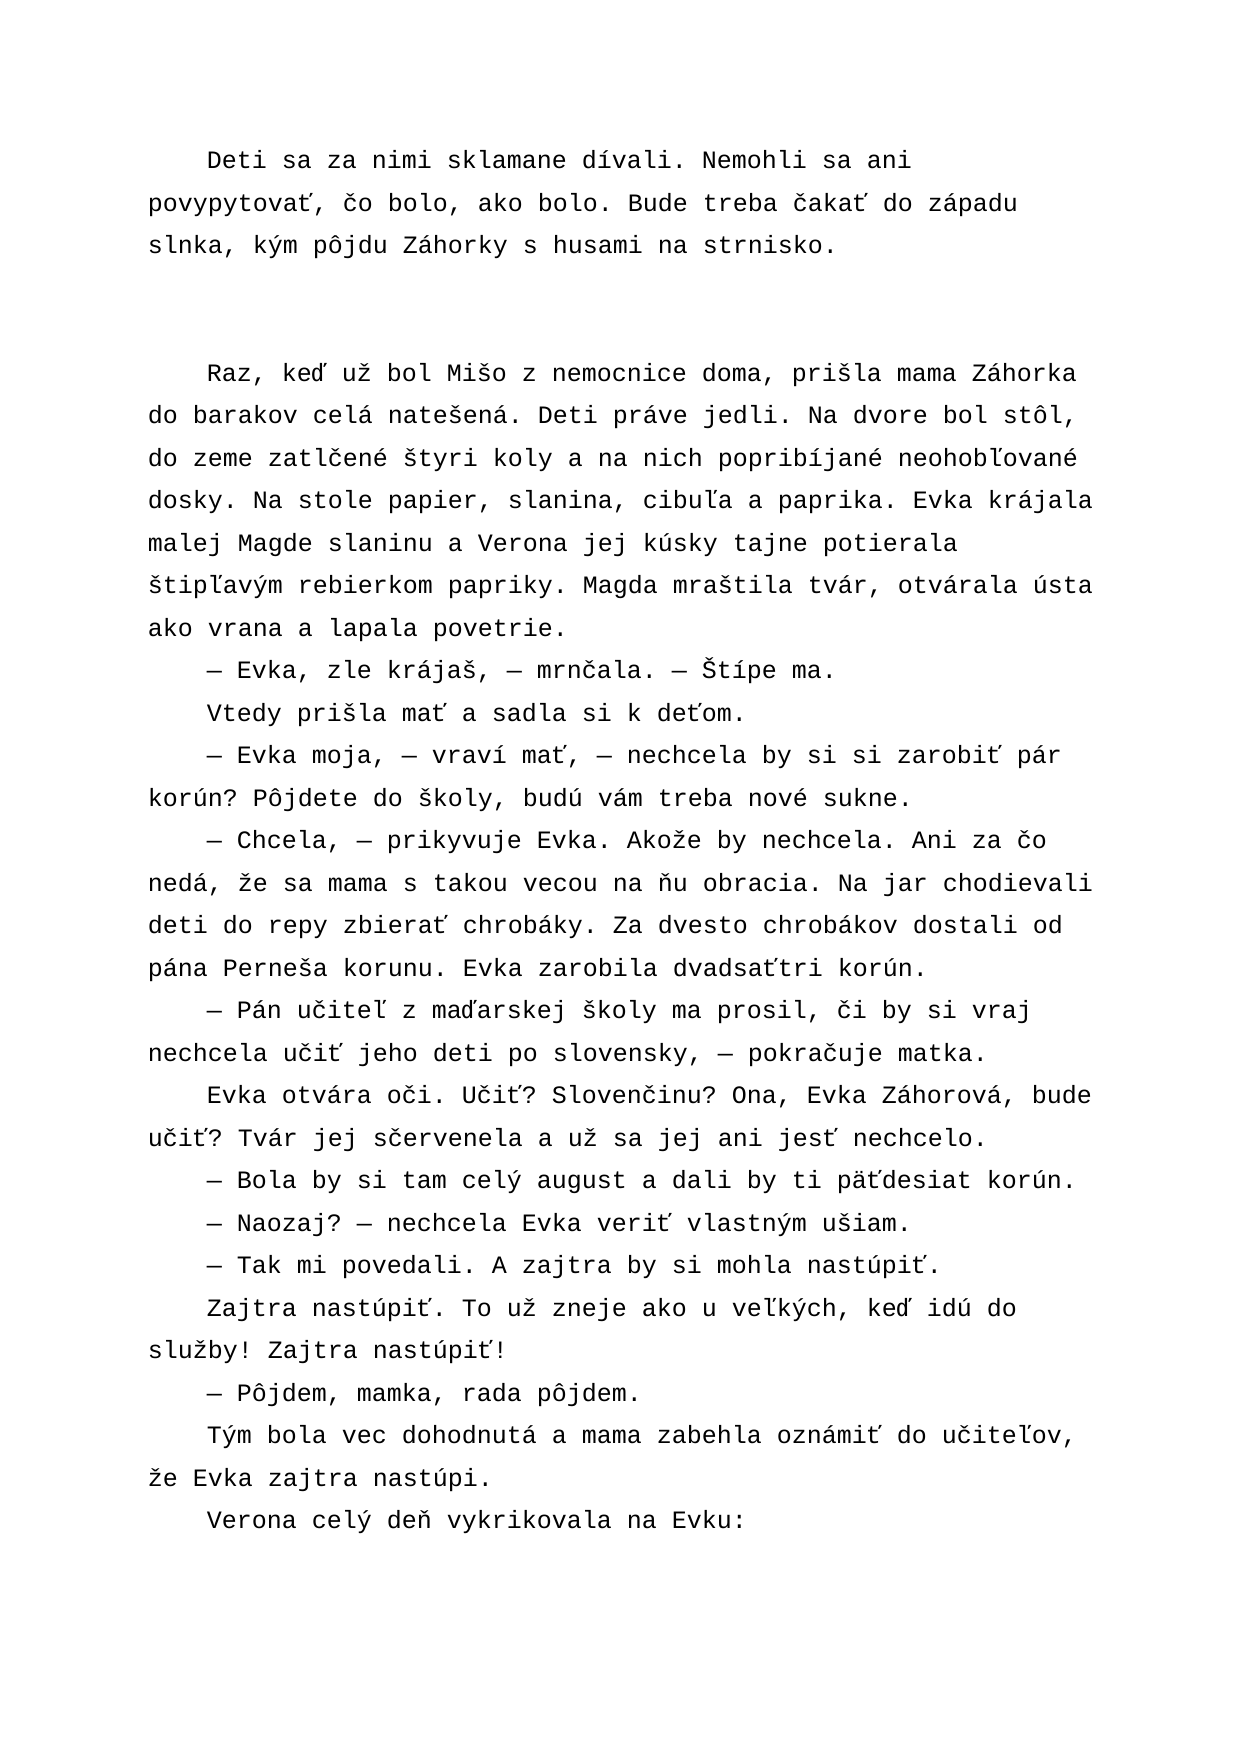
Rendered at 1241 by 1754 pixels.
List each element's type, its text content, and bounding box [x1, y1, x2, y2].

text — Evka, zle krájaš, — mrnčala. — Štípe ma. [148, 658, 1093, 686]
text Verona celý deň vykrikovala na Evku: [148, 1508, 1093, 1536]
text Vtedy prišla mať a sadla si k deťom. [148, 700, 1093, 728]
text — Pán učiteľ z maďarskej školy ma prosil, či by si vraj nechcela učiť jeho deti po slovensky, — pokračuje matka. [148, 998, 1093, 1068]
text Zajtra nastúpiť. To už zneje ako u veľkých, keď idú do služby! Zajtra nastúpiť! [148, 1295, 1093, 1366]
text Evka otvára oči. Učiť? Slovenčinu? Ona, Evka Záhorová, bude učiť? Tvár jej sčervenela a už sa jej ani jesť nechcelo. [148, 1083, 1093, 1153]
text — Pôjdem, mamka, rada pôjdem. [148, 1380, 1093, 1408]
text Tým bola vec dohodnutá a mama zabehla oznámiť do učiteľov, že Evka zajtra nastúpi. [148, 1423, 1093, 1493]
text Raz, keď už bol Mišo z nemocnice doma, prišla mama Záhorka do barakov celá natešená. Deti práve jedli. Na dvore bol stôl, do zeme zatlčené štyri koly a na nich popribíjané neohobľované dosky. Na stole papier, slanina, cibuľa a paprika. Evka krájala malej Magde slaninu a Verona jej kúsky tajne potierala štipľavým rebierkom papriky. Magda mraštila tvár, otvárala ústa ako vrana a lapala povetrie. [148, 360, 1093, 643]
text Deti sa za nimi sklamane dívali. Nemohli sa ani povypytovať, čo bolo, ako bolo. Bude treba čakať do západu slnka, kým pôjdu Záhorky s husami na strnisko. [148, 148, 1093, 261]
text — Chcela, — prikyvuje Evka. Akože by nechcela. Ani za čo nedá, že sa mama s takou vecou na ňu obracia. Na jar chodievali deti do repy zbierať chrobáky. Za dvesto chrobákov dostali od pána Perneša korunu. Evka zarobila dvadsaťtri korún. [148, 828, 1093, 983]
text — Tak mi povedali. A zajtra by si mohla nastúpiť. [148, 1253, 1093, 1281]
text — Bola by si tam celý august a dali by ti päťdesiat korún. [148, 1168, 1093, 1196]
text — Naozaj? — nechcela Evka veriť vlastným ušiam. [148, 1210, 1093, 1238]
text — Evka moja, — vraví mať, — nechcela by si si zarobiť pár korún? Pôjdete do školy, budú vám treba nové sukne. [148, 743, 1093, 813]
